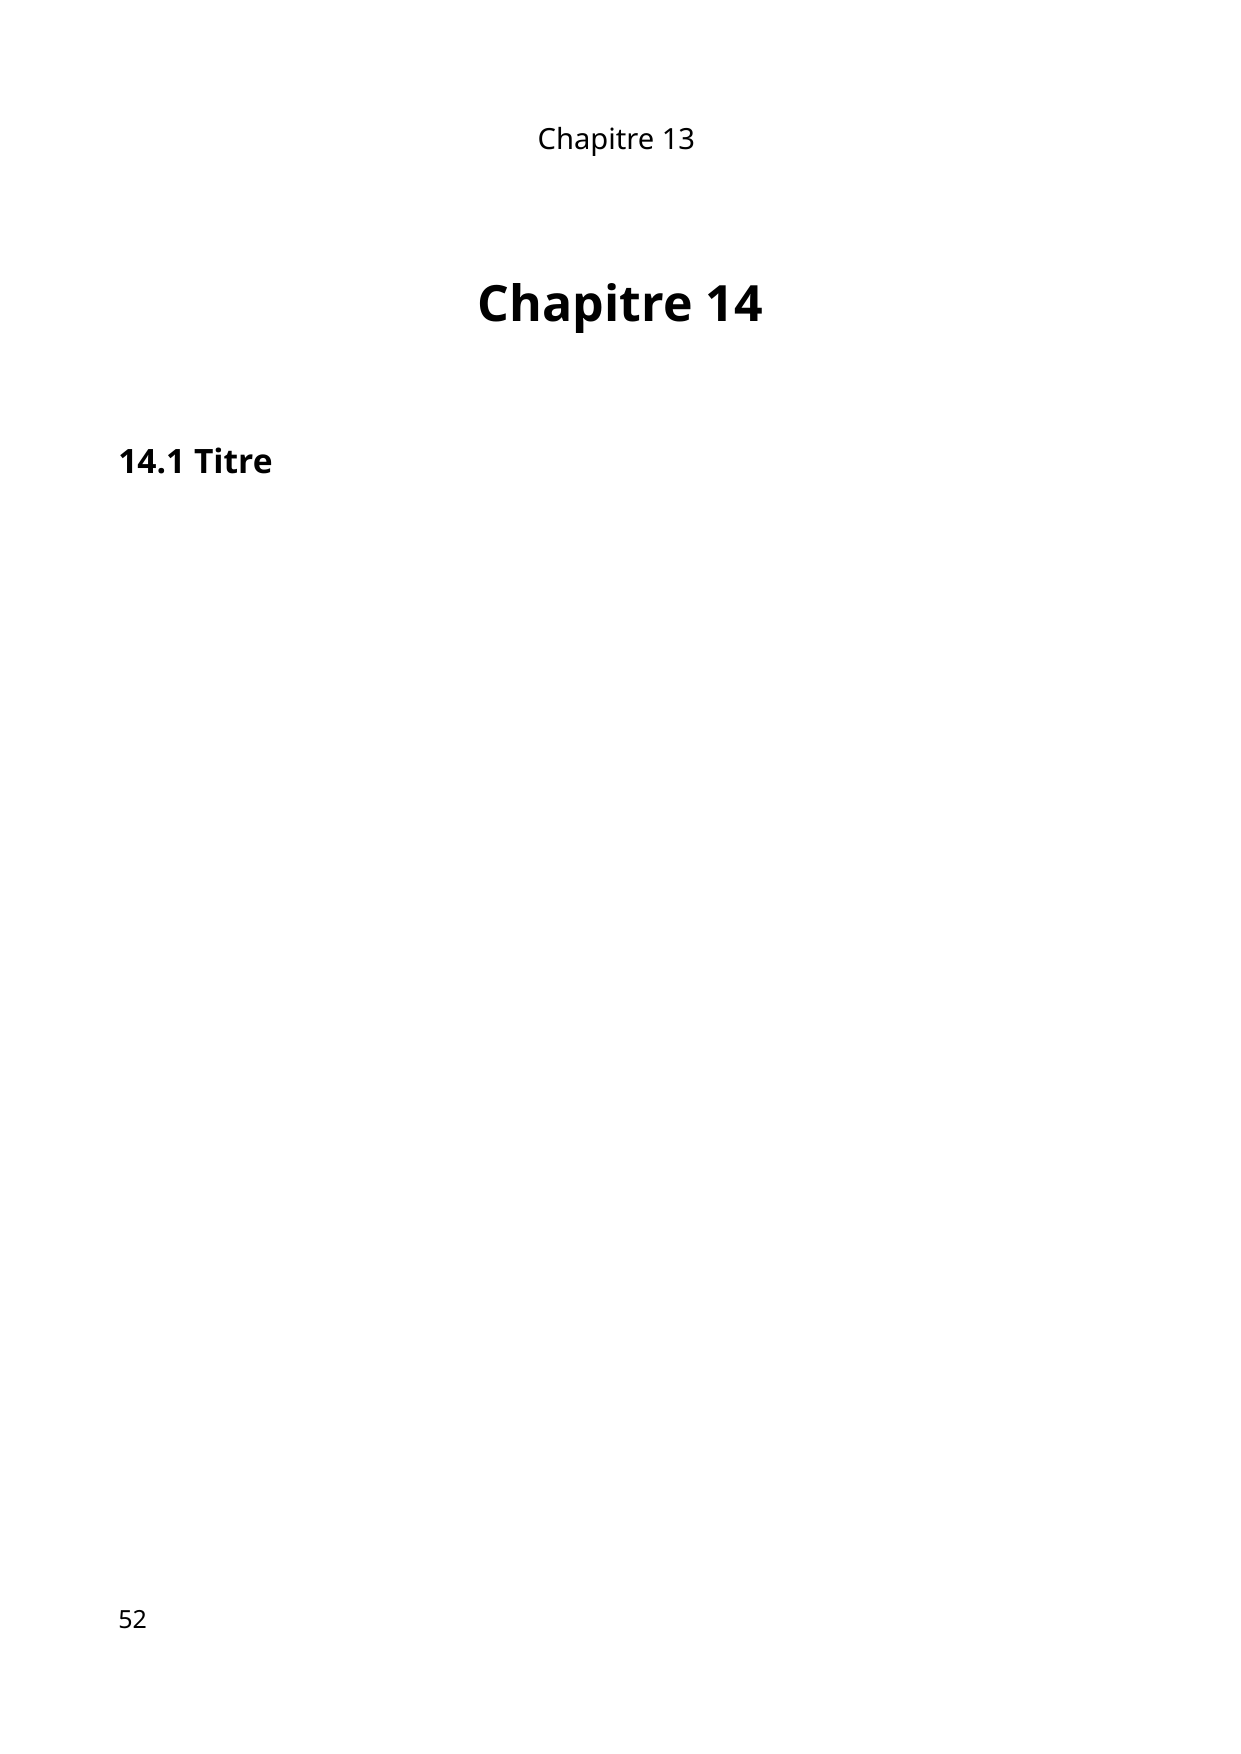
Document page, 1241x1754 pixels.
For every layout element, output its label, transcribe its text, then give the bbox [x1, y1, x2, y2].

subtitle Chapitre 14 [118, 268, 1122, 404]
subtitle 14.1 Titre [118, 437, 1122, 483]
